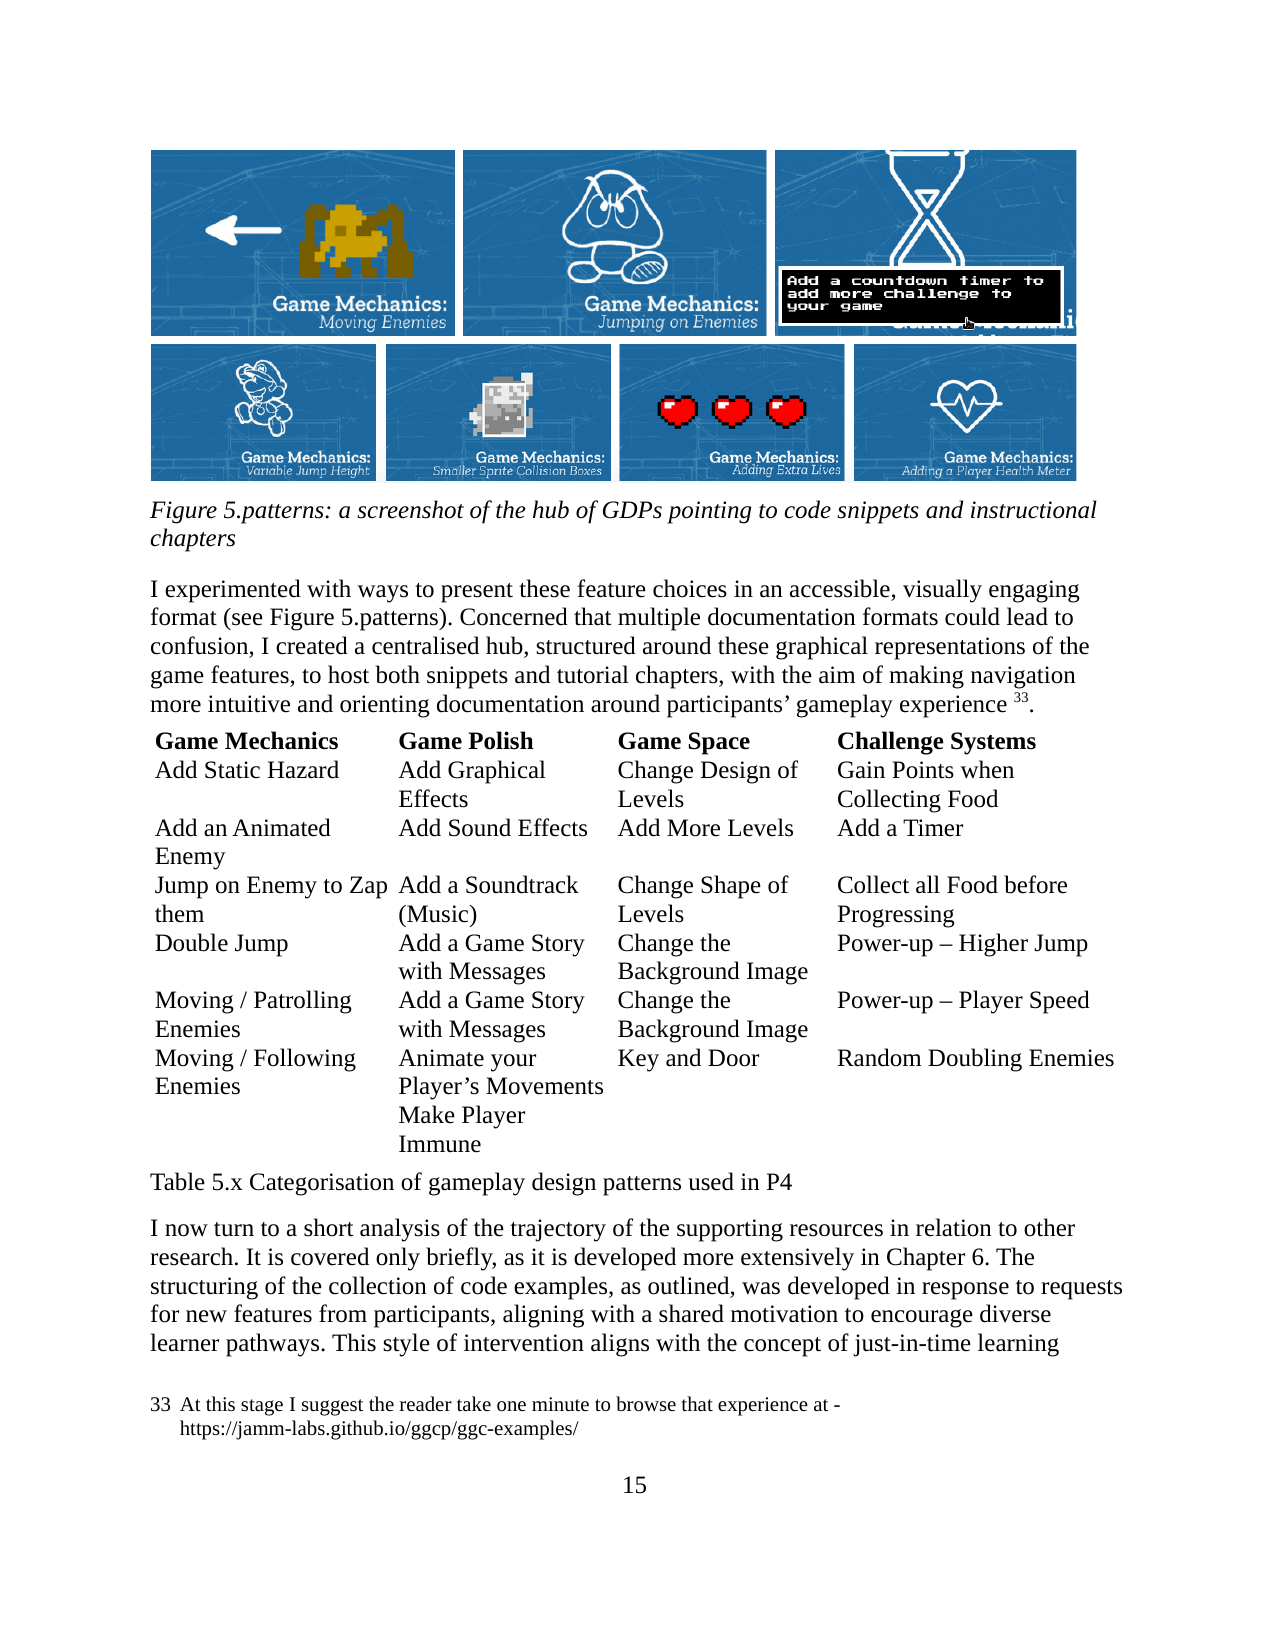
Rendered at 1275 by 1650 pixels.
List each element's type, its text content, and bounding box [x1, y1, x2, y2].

table_cell Change the Background Image [613, 928, 832, 985]
table_cell Collect all Food before Progressing [833, 870, 1125, 928]
table_cell Key and Door [613, 1043, 832, 1100]
table_cell [833, 1100, 1125, 1158]
table_cell Jump on Enemy to Zap them [150, 870, 394, 928]
table_cell Power-up – Higher Jump [833, 928, 1125, 985]
table_header Game Polish [394, 726, 613, 755]
text At this stage I suggest the reader take one minute to browse that experience at - https://jamm-labs.github.io/ggcp/ggc-examples/ [150, 1392, 1125, 1440]
table_cell Add Graphical Effects [394, 755, 613, 813]
table_cell Change the Background Image [613, 985, 832, 1043]
table_cell Add More Levels [613, 813, 832, 870]
table_cell Moving / Patrolling Enemies [150, 985, 394, 1043]
table_cell Random Doubling Enemies [833, 1043, 1125, 1100]
table_cell Add an Animated Enemy [150, 813, 394, 870]
table_cell Add a Timer [833, 813, 1125, 870]
table_cell [613, 1100, 832, 1158]
table_header Challenge Systems [833, 726, 1125, 755]
table_cell Moving / Following Enemies [150, 1043, 394, 1100]
text Figure 5.patterns: a screenshot of the hub of GDPs pointing to code snippets and instructional chapters [150, 495, 1125, 552]
table_header Game Mechanics [150, 726, 394, 755]
table_cell Add a Soundtrack (Music) [394, 870, 613, 928]
picture [150, 150, 1077, 483]
table_cell Add Static Hazard [150, 755, 394, 813]
table_header Game Space [613, 726, 832, 755]
table_cell Gain Points when Collecting Food [833, 755, 1125, 813]
text I experimented with ways to present these feature choices in an accessible, visually engaging format (see Figure 5.patterns). Concerned that multiple documentation formats could lead to confusion, I created a centralised hub, structured around these graphical representations of the game features, to host both snippets and tutorial chapters, with the aim of making navigation more intuitive and orienting documentation around participants’ gameplay experience . [150, 574, 1125, 717]
text Table 5.x Categorisation of gameplay design patterns used in P4 [150, 1167, 1125, 1195]
table_cell Add Sound Effects [394, 813, 613, 870]
table_cell [150, 1100, 394, 1158]
table_cell Add a Game Story with Messages [394, 985, 613, 1043]
table_cell Change Shape of Levels [613, 870, 832, 928]
table_cell Double Jump [150, 928, 394, 985]
table_cell Add a Game Story with Messages [394, 928, 613, 985]
text I now turn to a short analysis of the trajectory of the supporting resources in relation to other research. It is covered only briefly, as it is developed more extensively in Chapter 6. The structuring of the collection of code examples, as outlined, was developed in response to requests for new features from participants, aligning with a shared motivation to encourage diverse learner pathways. This style of intervention aligns with the concept of just-in-time learning [150, 1213, 1125, 1357]
table_cell Change Design of Levels [613, 755, 832, 813]
table_cell Make Player Immune [394, 1100, 613, 1158]
table_cell Animate your Player’s Movements [394, 1043, 613, 1100]
table_cell Power-up – Player Speed [833, 985, 1125, 1043]
